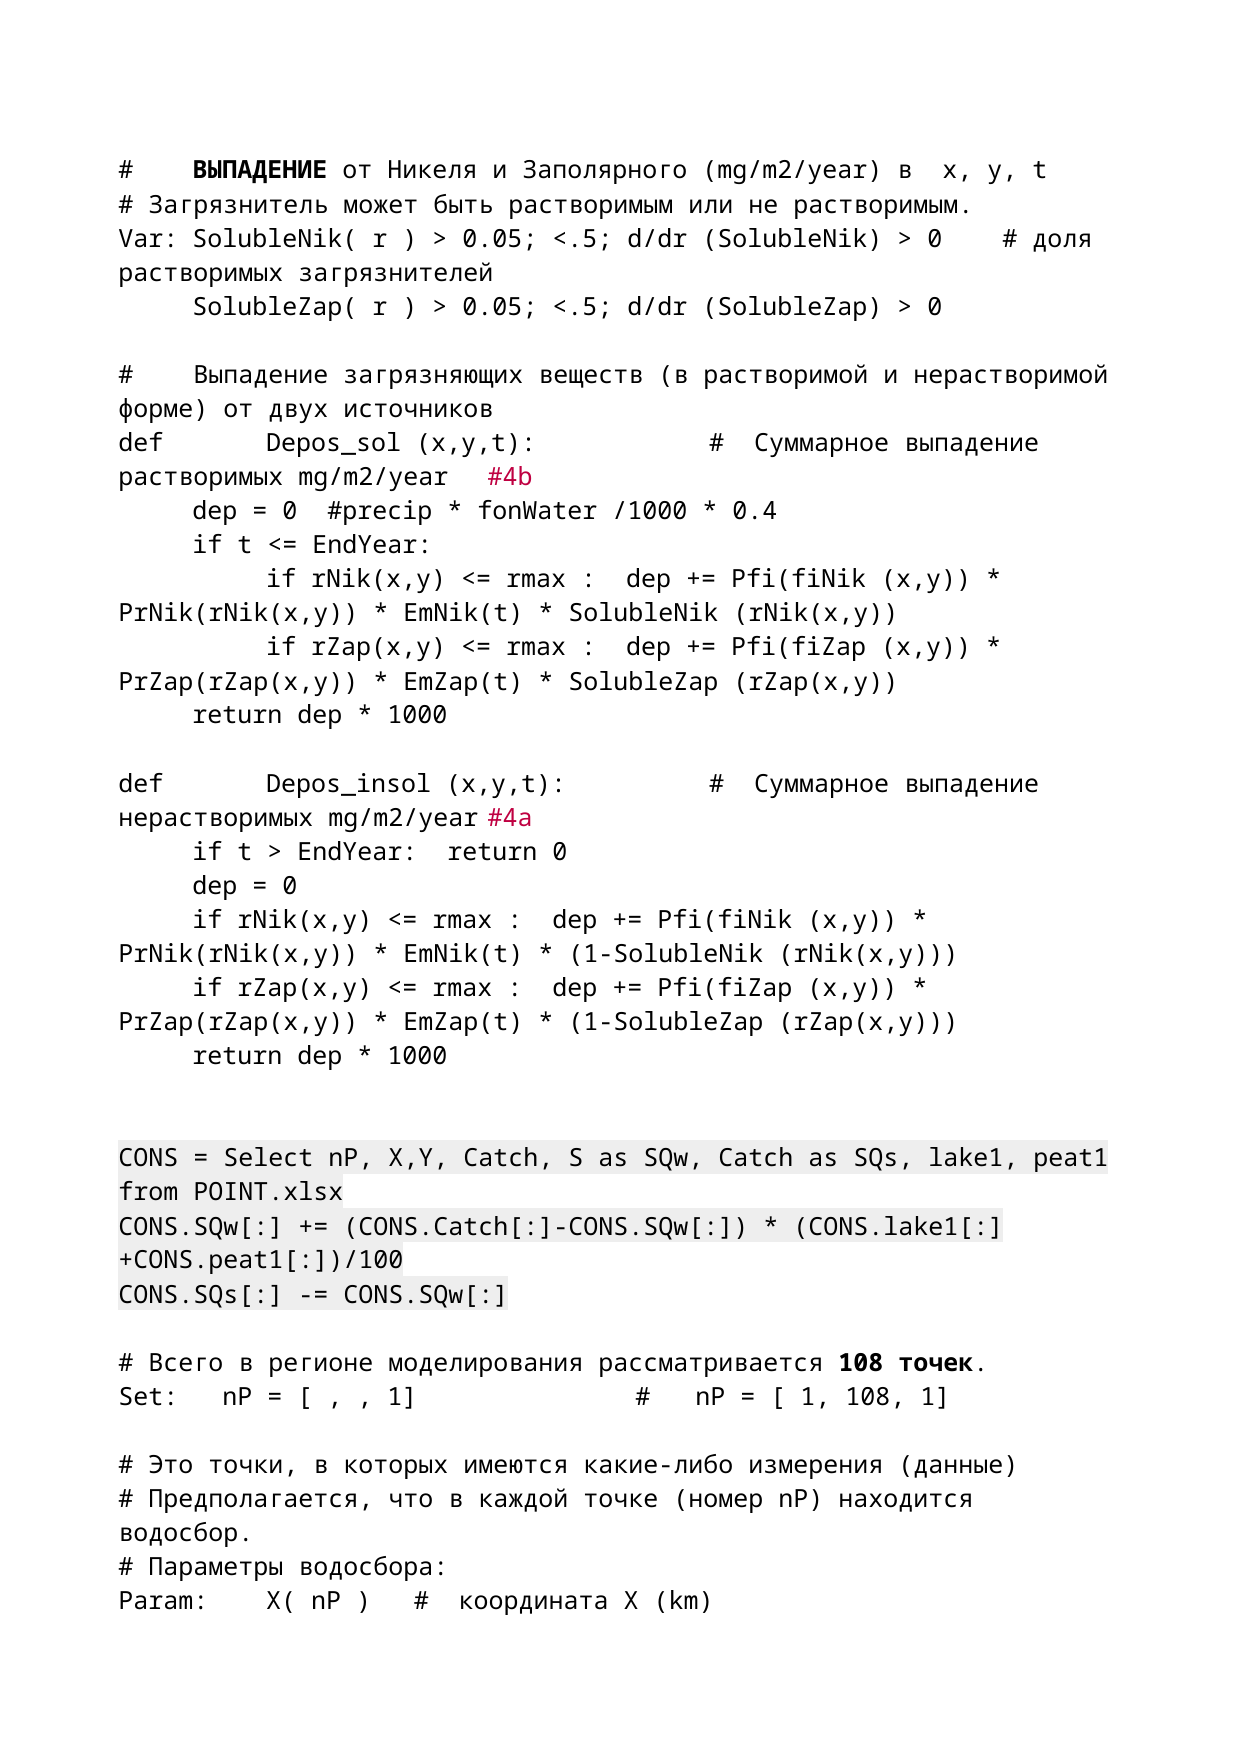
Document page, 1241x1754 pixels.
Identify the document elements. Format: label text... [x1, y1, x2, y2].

text SolubleZap( r ) > 0.05; <.5; d/dr (SolubleZap) > 0 [118, 288, 1122, 322]
text if rZap(x,y) <= rmax : dep += Pfi(fiZap (x,y)) * PrZap(rZap(x,y)) * EmZap(t) * SolubleZap (rZap(x,y)) [118, 629, 1122, 697]
text # Выпадение загрязняющих веществ (в растворимой и нерастворимой форме) от двух источников [118, 357, 1122, 425]
text if t <= EndYear: [118, 527, 1122, 561]
text Set: nP = [ , , 1] # nP = [ 1, 108, 1] [118, 1378, 1122, 1412]
text return dep * 1000 [118, 697, 1122, 731]
text # Параметры водосбора: [118, 1549, 1122, 1583]
text # Предполагается, что в каждой точке (номер nP) находится водосбор. [118, 1481, 1122, 1549]
text dep = 0 [118, 867, 1122, 902]
text # ВЫПАДЕНИЕ от Никеля и Заполярного (mg/m2/year) в x, y, t [118, 152, 1122, 186]
text return dep * 1000 [118, 1038, 1122, 1072]
text CONS = Select nP, X,Y, Catch, S as SQw, Catch as SQs, lake1, peat1 from POINT.xlsx [118, 1140, 1122, 1208]
text CONS.SQw[:] += (CONS.Catch[:]-CONS.SQw[:]) * (CONS.lake1[:]+CONS.peat1[:])/100 [118, 1208, 1122, 1276]
text dep = 0 #precip * fonWater /1000 * 0.4 [118, 493, 1122, 527]
text if rNik(x,y) <= rmax : dep += Pfi(fiNik (x,y)) * PrNik(rNik(x,y)) * EmNik(t) * SolubleNik (rNik(x,y)) [118, 561, 1122, 629]
text if rNik(x,y) <= rmax : dep += Pfi(fiNik (x,y)) * PrNik(rNik(x,y)) * EmNik(t) * (1-SolubleNik (rNik(x,y))) [118, 902, 1122, 970]
text # Всего в регионе моделирования рассматривается 108 точек. [118, 1344, 1122, 1378]
text # Загрязнитель может быть растворимым или не растворимым. [118, 186, 1122, 220]
text if rZap(x,y) <= rmax : dep += Pfi(fiZap (x,y)) * PrZap(rZap(x,y)) * EmZap(t) * (1-SolubleZap (rZap(x,y))) [118, 970, 1122, 1038]
text def Depos_sol (x,y,t): # Суммарное выпадение растворимых mg/m2/year #4b [118, 425, 1122, 493]
text # Это точки, в которых имеются какие-либо измерения (данные) [118, 1447, 1122, 1481]
text CONS.SQs[:] -= CONS.SQw[:] [118, 1276, 1122, 1310]
text def Depos_insol (x,y,t): # Суммарное выпадение нерастворимых mg/m2/year #4a [118, 765, 1122, 833]
text Var: SolubleNik( r ) > 0.05; <.5; d/dr (SolubleNik) > 0 # доля растворимых загрязнителей [118, 220, 1122, 288]
text Param: X( nP ) # координата X (km) [118, 1583, 1122, 1617]
text if t > EndYear: return 0 [118, 833, 1122, 867]
